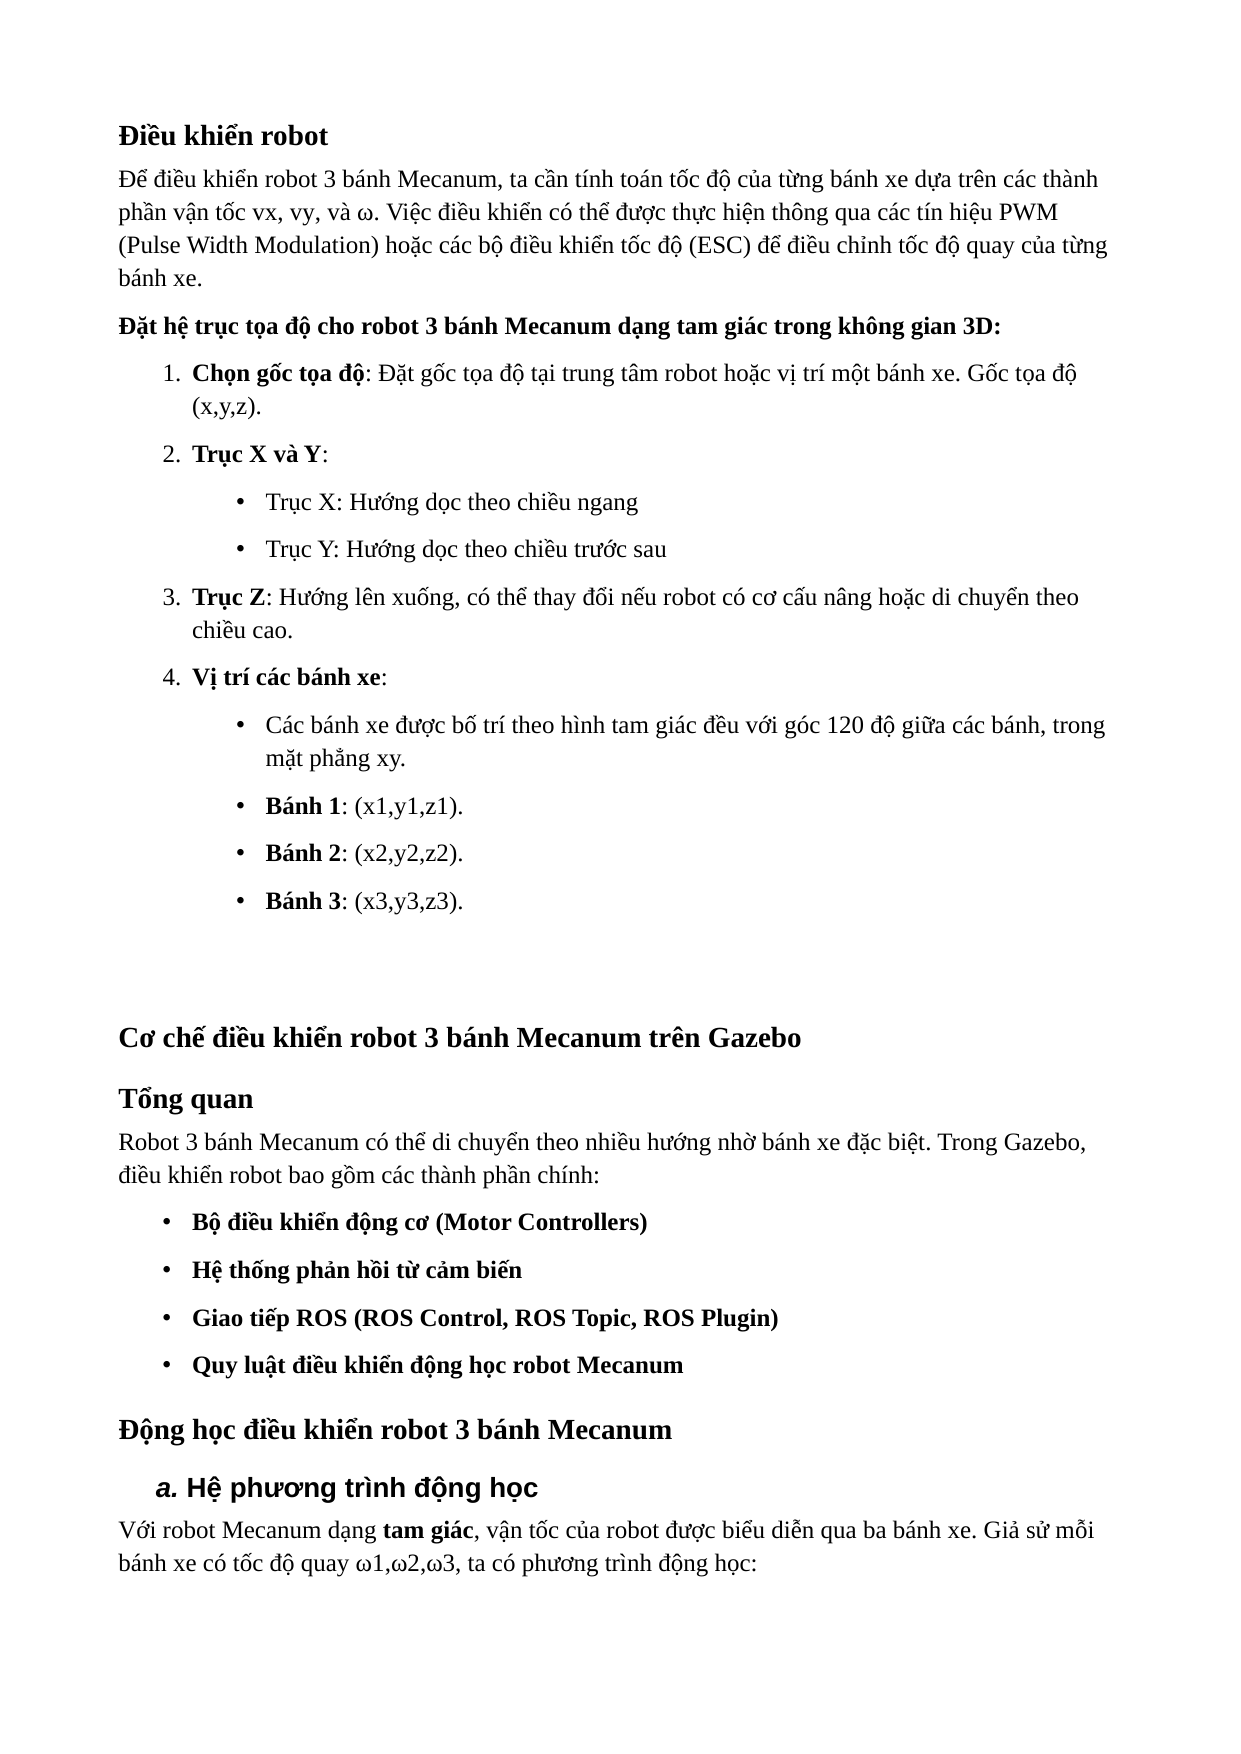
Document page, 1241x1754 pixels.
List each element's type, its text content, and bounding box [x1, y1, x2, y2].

list Trục X: Hướng dọc theo chiều ngang [236, 487, 1122, 515]
list Các bánh xe được bố trí theo hình tam giác đều với góc 120 độ giữa các bánh, trong mặt phẳng xy. [236, 710, 1122, 772]
list Bánh 2: (x2​,y2​,z2​). [236, 838, 1122, 867]
subtitle Tổng quan [118, 1081, 1122, 1114]
list Bộ điều khiển động cơ (Motor Controllers) [162, 1207, 1122, 1236]
text Để điều khiển robot 3 bánh Mecanum, ta cần tính toán tốc độ của từng bánh xe dựa trên các thành phần vận tốc vx​, vy​, và ω. Việc điều khiển có thể được thực hiện thông qua các tín hiệu PWM (Pulse Width Modulation) hoặc các bộ điều khiển tốc độ (ESC) để điều chỉnh tốc độ quay của từng bánh xe. [118, 164, 1122, 292]
subtitle Cơ chế điều khiển robot 3 bánh Mecanum trên Gazebo [118, 1020, 1122, 1054]
text Đặt hệ trục tọa độ cho robot 3 bánh Mecanum dạng tam giác trong không gian 3D: [118, 311, 1122, 339]
list Hệ thống phản hồi từ cảm biến [162, 1255, 1122, 1284]
text Robot 3 bánh Mecanum có thể di chuyển theo nhiều hướng nhờ bánh xe đặc biệt. Trong Gazebo, điều khiển robot bao gồm các thành phần chính: [118, 1127, 1122, 1188]
list Trục Y: Hướng dọc theo chiều trước sau [236, 534, 1122, 563]
list Giao tiếp ROS (ROS Control, ROS Topic, ROS Plugin) [162, 1303, 1122, 1331]
list Bánh 3: (x3​,y3​,z3​). [236, 886, 1122, 915]
list Vị trí các bánh xe: [162, 662, 1122, 691]
list Trục X và Y: [162, 439, 1122, 468]
subtitle Động học điều khiển robot 3 bánh Mecanum [118, 1412, 1122, 1446]
list Trục Z: Hướng lên xuống, có thể thay đổi nếu robot có cơ cấu nâng hoặc di chuyển theo chiều cao. [162, 582, 1122, 644]
text Với robot Mecanum dạng tam giác, vận tốc của robot được biểu diễn qua ba bánh xe. Giả sử mỗi bánh xe có tốc độ quay ω1​,ω2​,ω3​, ta có phương trình động học: [118, 1515, 1122, 1577]
list Bánh 1: (x1​,y1​,z1​). [236, 791, 1122, 819]
subtitle Điều khiển robot [118, 118, 1122, 152]
subtitle a. Hệ phương trình động học [156, 1471, 1122, 1503]
list Chọn gốc tọa độ: Đặt gốc tọa độ tại trung tâm robot hoặc vị trí một bánh xe. Gốc tọa độ (x,y,z). [162, 358, 1122, 420]
list Quy luật điều khiển động học robot Mecanum [162, 1350, 1122, 1379]
